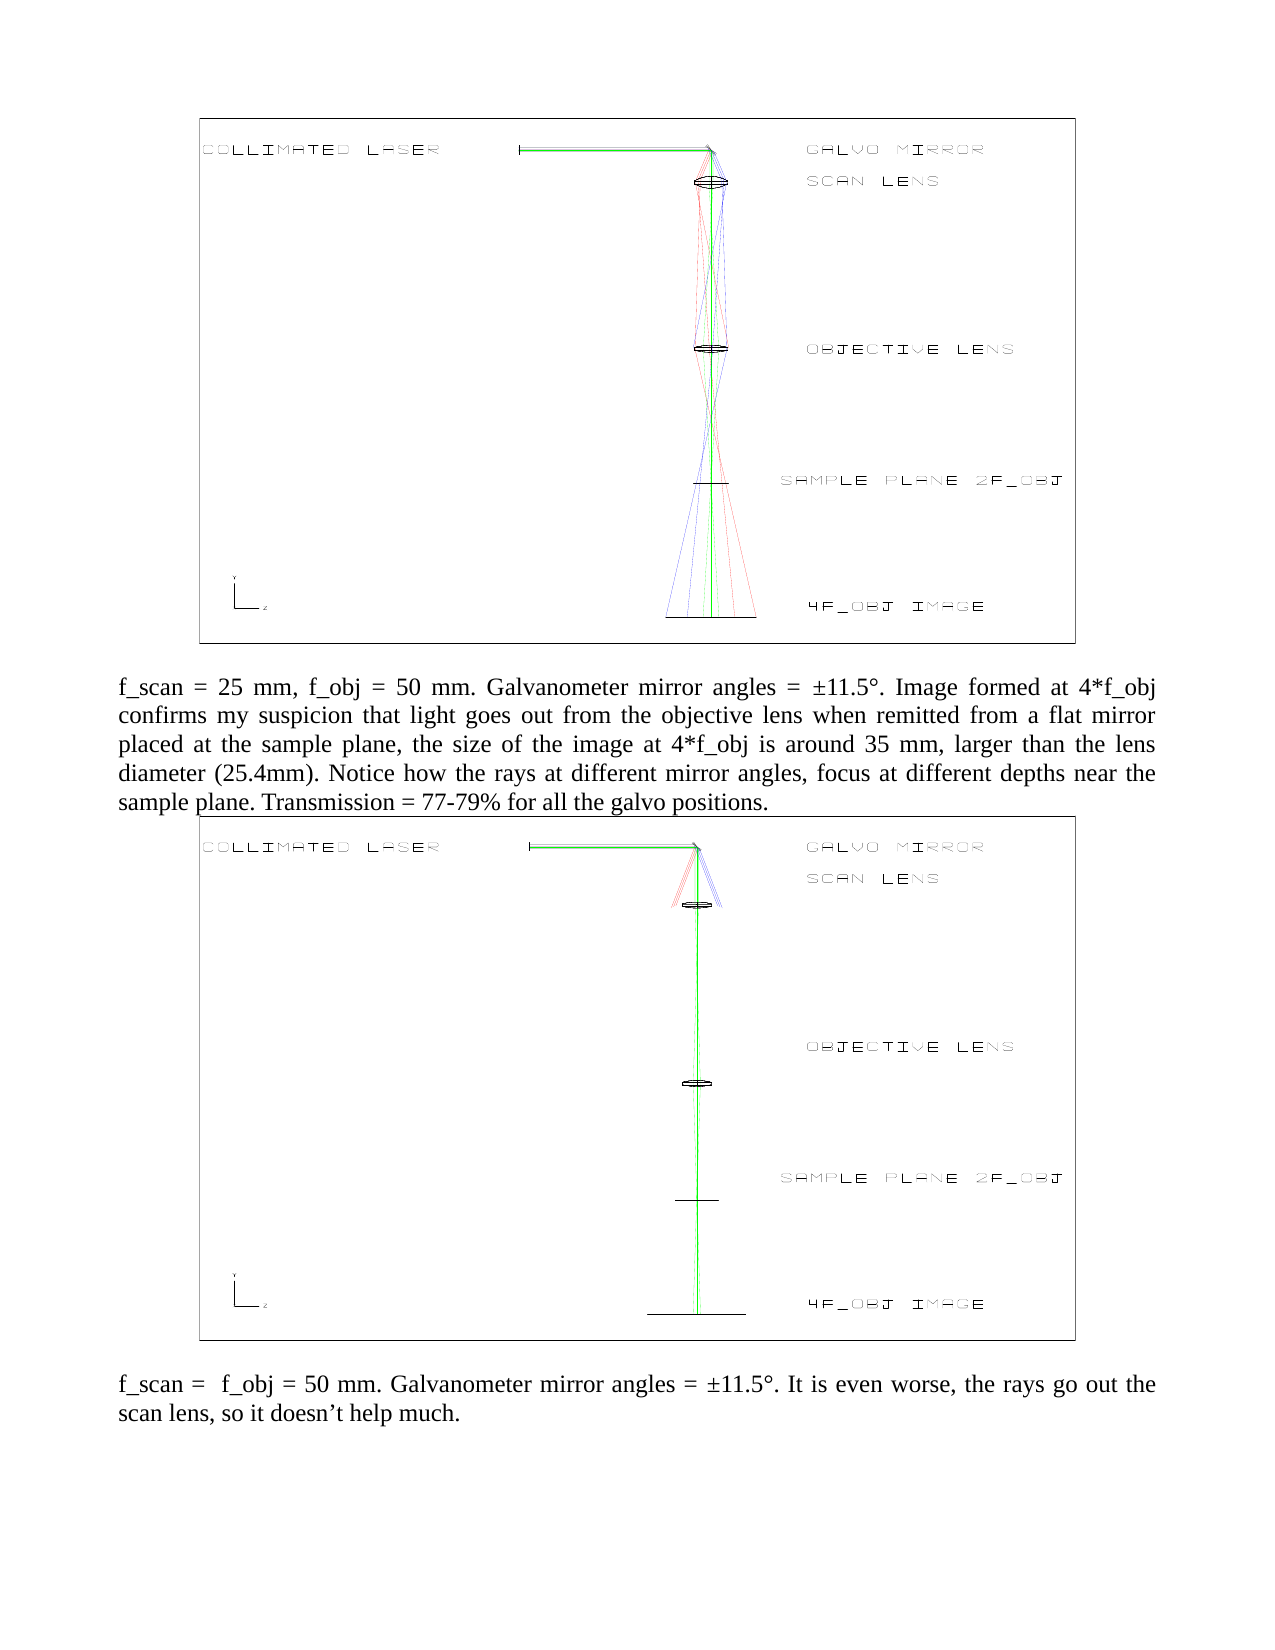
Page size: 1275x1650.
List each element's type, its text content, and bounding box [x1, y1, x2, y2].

text f_scan = 25 mm, f_obj = 50 mm. Galvanometer mirror angles = ±11.5°. Image formed at 4*f_obj confirms my suspicion that light goes out from the objective lens when remitted from a flat mirror placed at the sample plane, the size of the image at 4*f_obj is around 35 mm, larger than the lens diameter (25.4mm). Notice how the rays at different mirror angles, focus at different depths near the sample plane. Transmission = 77-79% for all the galvo positions. [118, 672, 1157, 816]
text f_scan = f_obj = 50 mm. Galvanometer mirror angles = ±11.5°. It is even worse, the rays go out the scan lens, so it doesn’t help much. [118, 1369, 1157, 1427]
